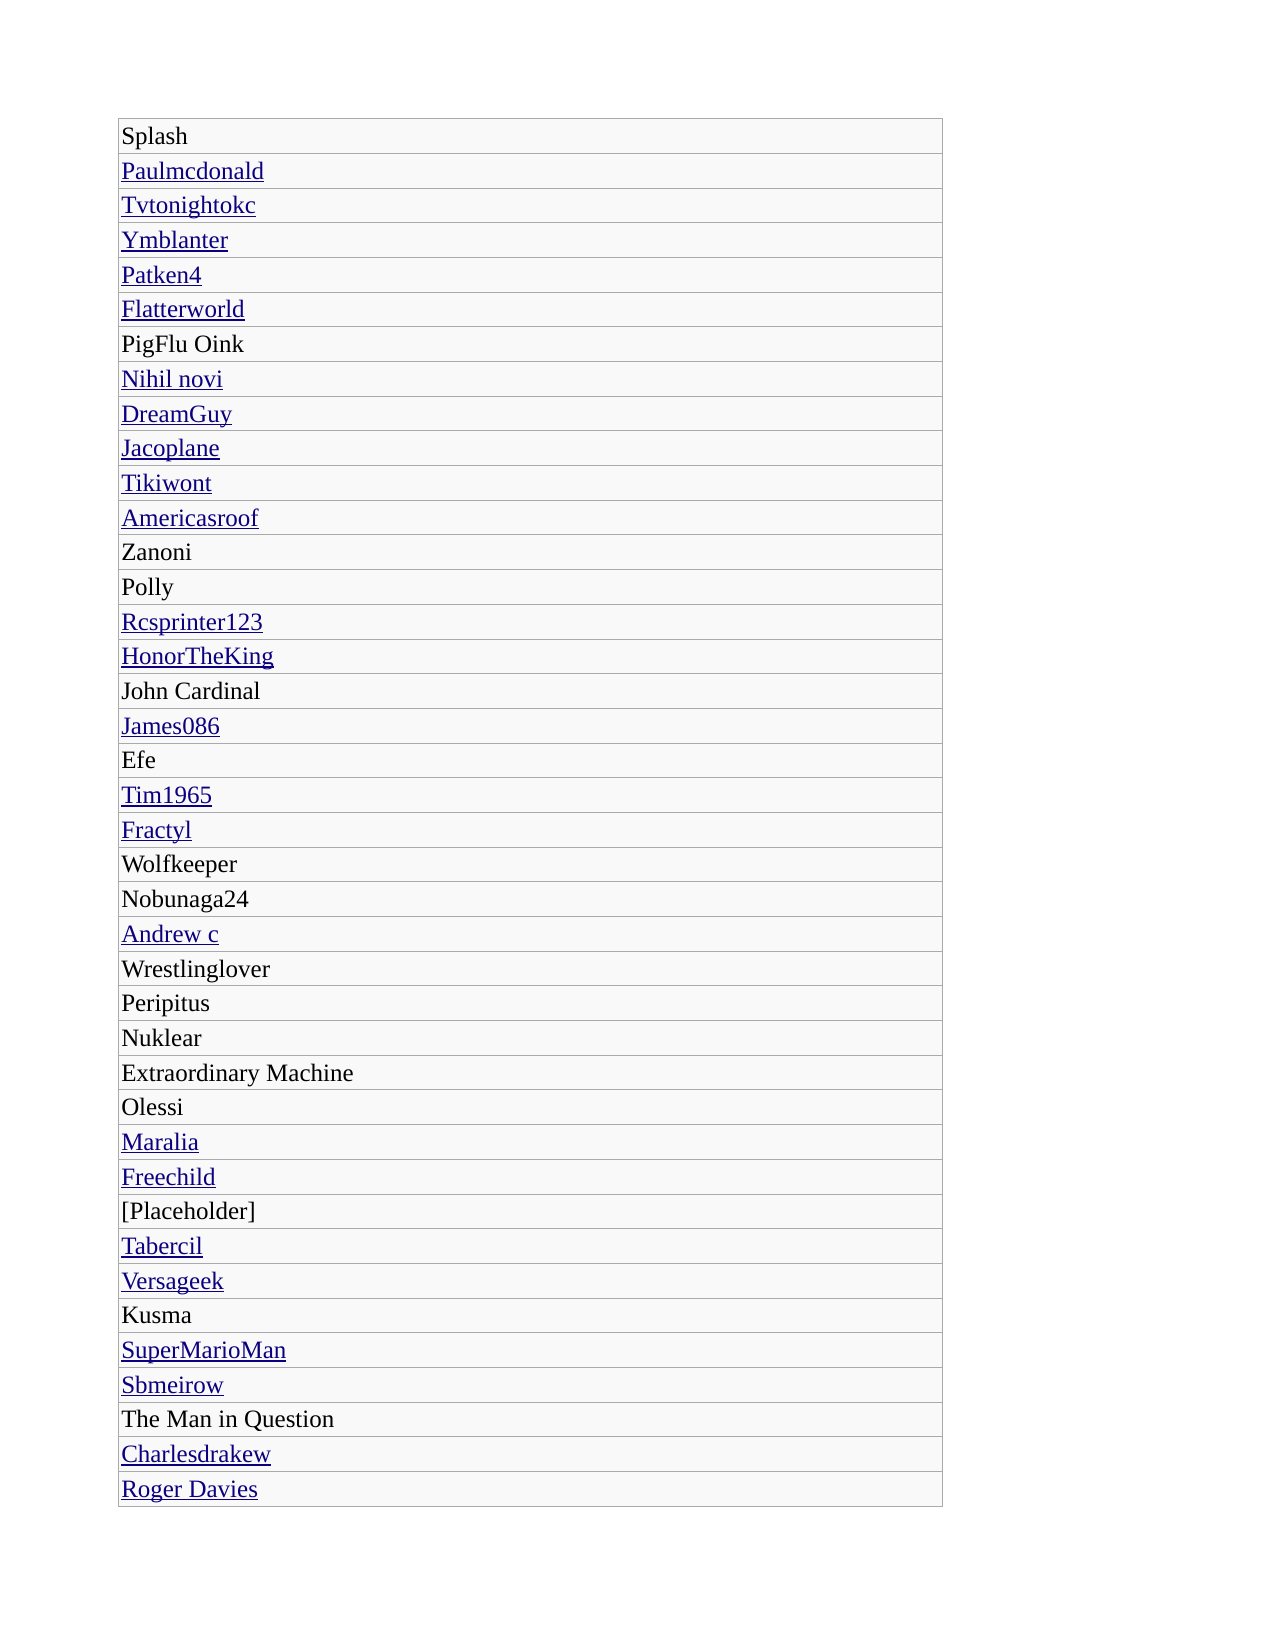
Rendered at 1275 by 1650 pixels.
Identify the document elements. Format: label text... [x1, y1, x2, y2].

table_cell Tabercil [119, 1229, 942, 1263]
table_cell Kusma [119, 1299, 942, 1332]
table_cell Nuklear [119, 1021, 942, 1055]
table_cell Americasroof [119, 501, 942, 534]
table_cell The Man in Question [119, 1403, 942, 1436]
table_cell Flatterworld [119, 293, 942, 326]
table_cell Efe [119, 744, 942, 777]
table_cell Zanoni [119, 535, 942, 569]
table_cell Andrew c [119, 917, 942, 951]
table_cell Tvtonightokc [119, 189, 942, 222]
table_cell Fractyl [119, 813, 942, 847]
table_cell Extraordinary Machine [119, 1056, 942, 1089]
table_cell Versageek [119, 1264, 942, 1297]
table_cell Wrestlinglover [119, 952, 942, 985]
table_cell DreamGuy [119, 397, 942, 430]
table_cell Jacoplane [119, 431, 942, 465]
table_cell Paulmcdonald [119, 154, 942, 187]
table_cell Patken4 [119, 258, 942, 292]
table_cell Ymblanter [119, 223, 942, 257]
table_cell SuperMarioMan [119, 1333, 942, 1367]
table_cell Maralia [119, 1125, 942, 1159]
table_cell Nihil novi [119, 362, 942, 396]
table_cell James086 [119, 709, 942, 742]
table_cell Freechild [119, 1160, 942, 1193]
table_cell Olessi [119, 1090, 942, 1124]
table_cell [Placeholder] [119, 1195, 942, 1228]
table_cell Wolfkeeper [119, 848, 942, 881]
table_cell Tikiwont [119, 466, 942, 500]
table_cell HonorTheKing [119, 640, 942, 673]
table_cell John Cardinal [119, 674, 942, 708]
table_cell Splash [119, 119, 942, 153]
table_cell Tim1965 [119, 778, 942, 812]
table_cell Peripitus [119, 986, 942, 1020]
table_cell Charlesdrakew [119, 1437, 942, 1471]
table_cell PigFlu Oink [119, 327, 942, 361]
table_cell Sbmeirow [119, 1368, 942, 1402]
table_cell Nobunaga24 [119, 882, 942, 916]
table_cell Roger Davies [119, 1472, 942, 1506]
table_cell Rcsprinter123 [119, 605, 942, 638]
table_cell Polly [119, 570, 942, 604]
